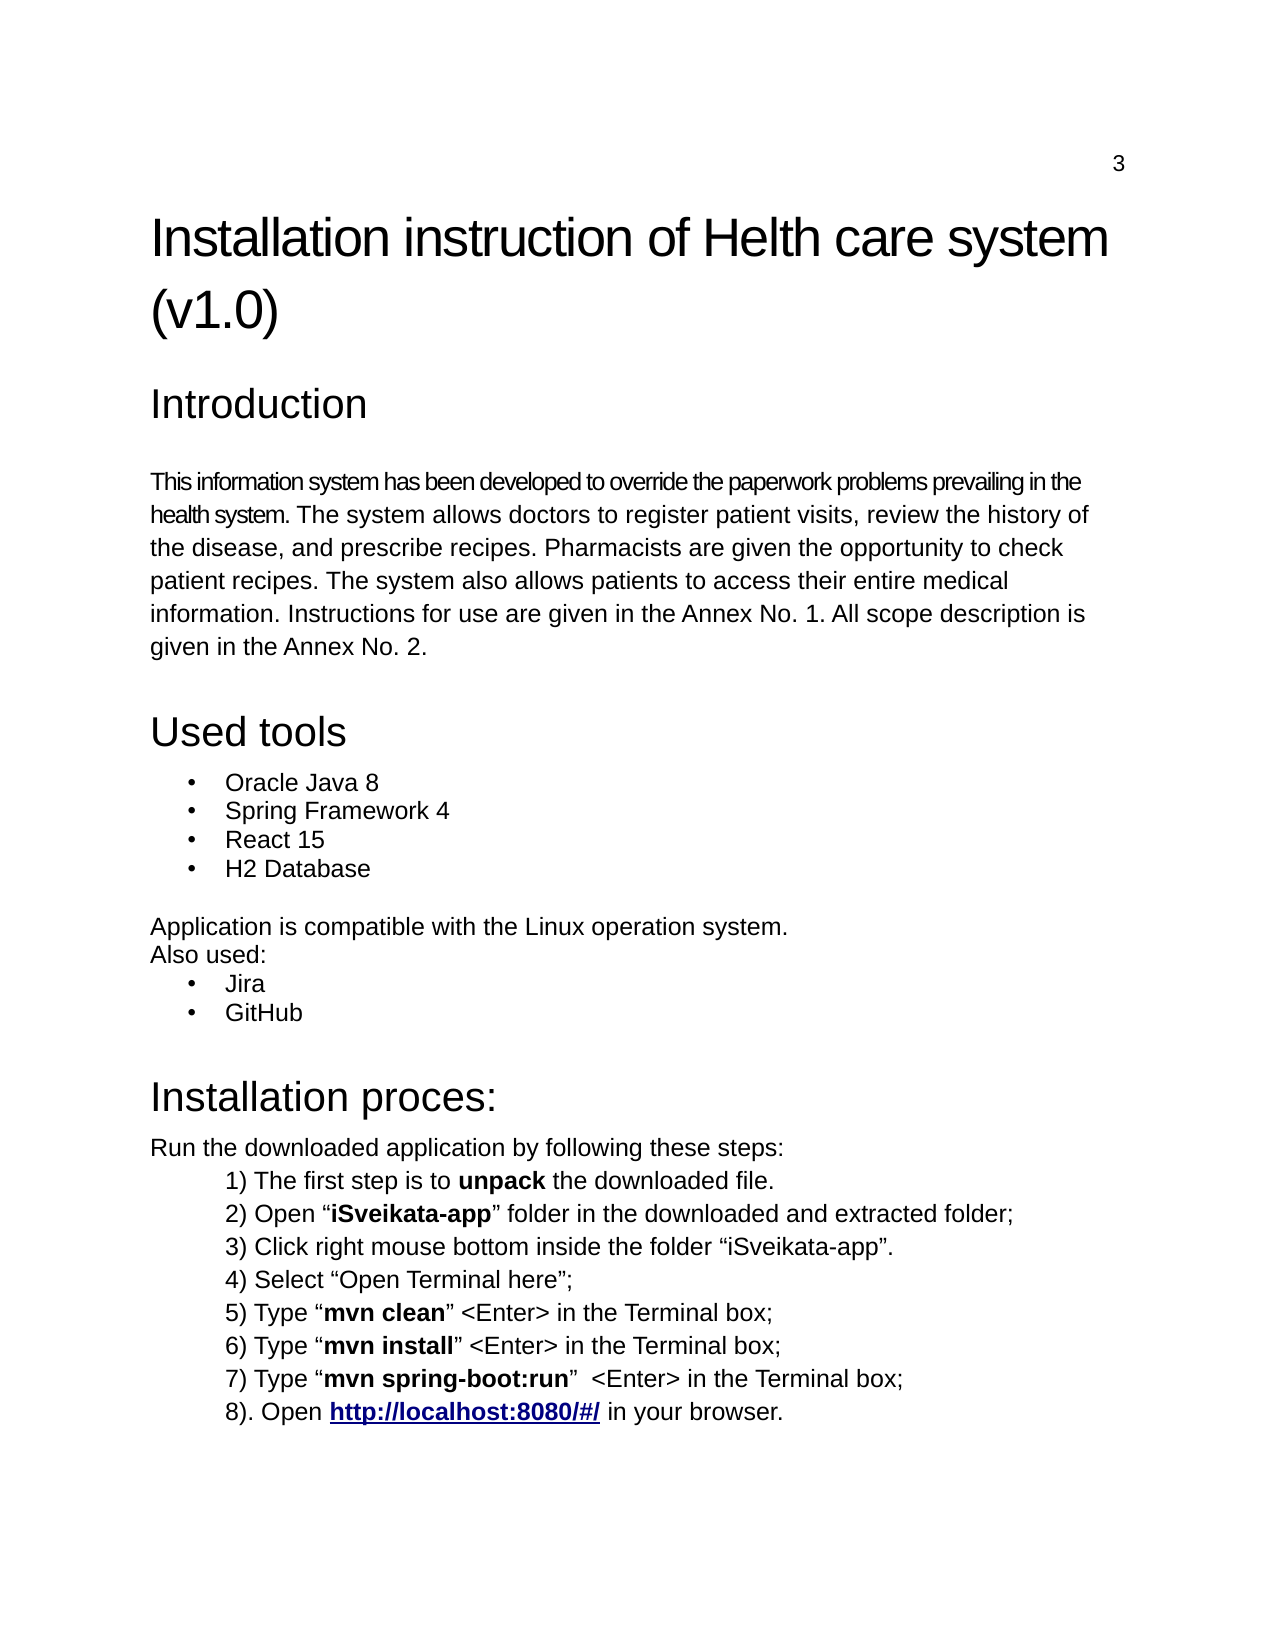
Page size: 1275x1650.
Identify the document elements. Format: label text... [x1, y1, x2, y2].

list 3) Click right mouse bottom inside the folder “iSveikata-app”. [187, 1232, 1125, 1261]
subtitle Used tools [150, 707, 1125, 755]
text Introduction [150, 379, 1125, 427]
list GitHub [187, 998, 1125, 1027]
text Run the downloaded application by following these steps: [150, 1133, 1125, 1162]
text Also used: [150, 940, 1125, 969]
text 1) The first step is to unpack the downloaded file. [150, 1166, 1125, 1195]
list Spring Framework 4 [187, 796, 1125, 825]
list React 15 [187, 825, 1125, 854]
list 5) Type “mvn clean” <Enter> in the Terminal box; [187, 1298, 1125, 1327]
text This information system has been developed to override the paperwork problems prevailing in the health system. The system allows doctors to register patient visits, review the history of the disease, and prescribe recipes. Pharmacists are given the opportunity to check patient recipes. The system also allows patients to access their entire medical information. Instructions for use are given in the Annex No. 1. All scope description is given in the Annex No. 2. [150, 467, 1125, 661]
list 2) Open “iSveikata-app” folder in the downloaded and extracted folder; [187, 1199, 1125, 1228]
text Application is compatible with the Linux operation system. [150, 912, 1125, 940]
list 4) Select “Open Terminal here”; [187, 1265, 1125, 1294]
list 6) Type “mvn install” <Enter> in the Terminal box; [187, 1331, 1125, 1360]
list 7) Type “mvn spring-boot:run” <Enter> in the Terminal box; [187, 1364, 1125, 1393]
list H2 Database [187, 854, 1125, 883]
text Installation instruction of Helth care system (v1.0) [150, 206, 1125, 340]
list Jira [187, 969, 1125, 998]
text 8). Open http://localhost:8080/#/ in your browser. [150, 1397, 1125, 1426]
list Oracle Java 8 [187, 767, 1125, 796]
subtitle Installation proces: [150, 1073, 1125, 1121]
